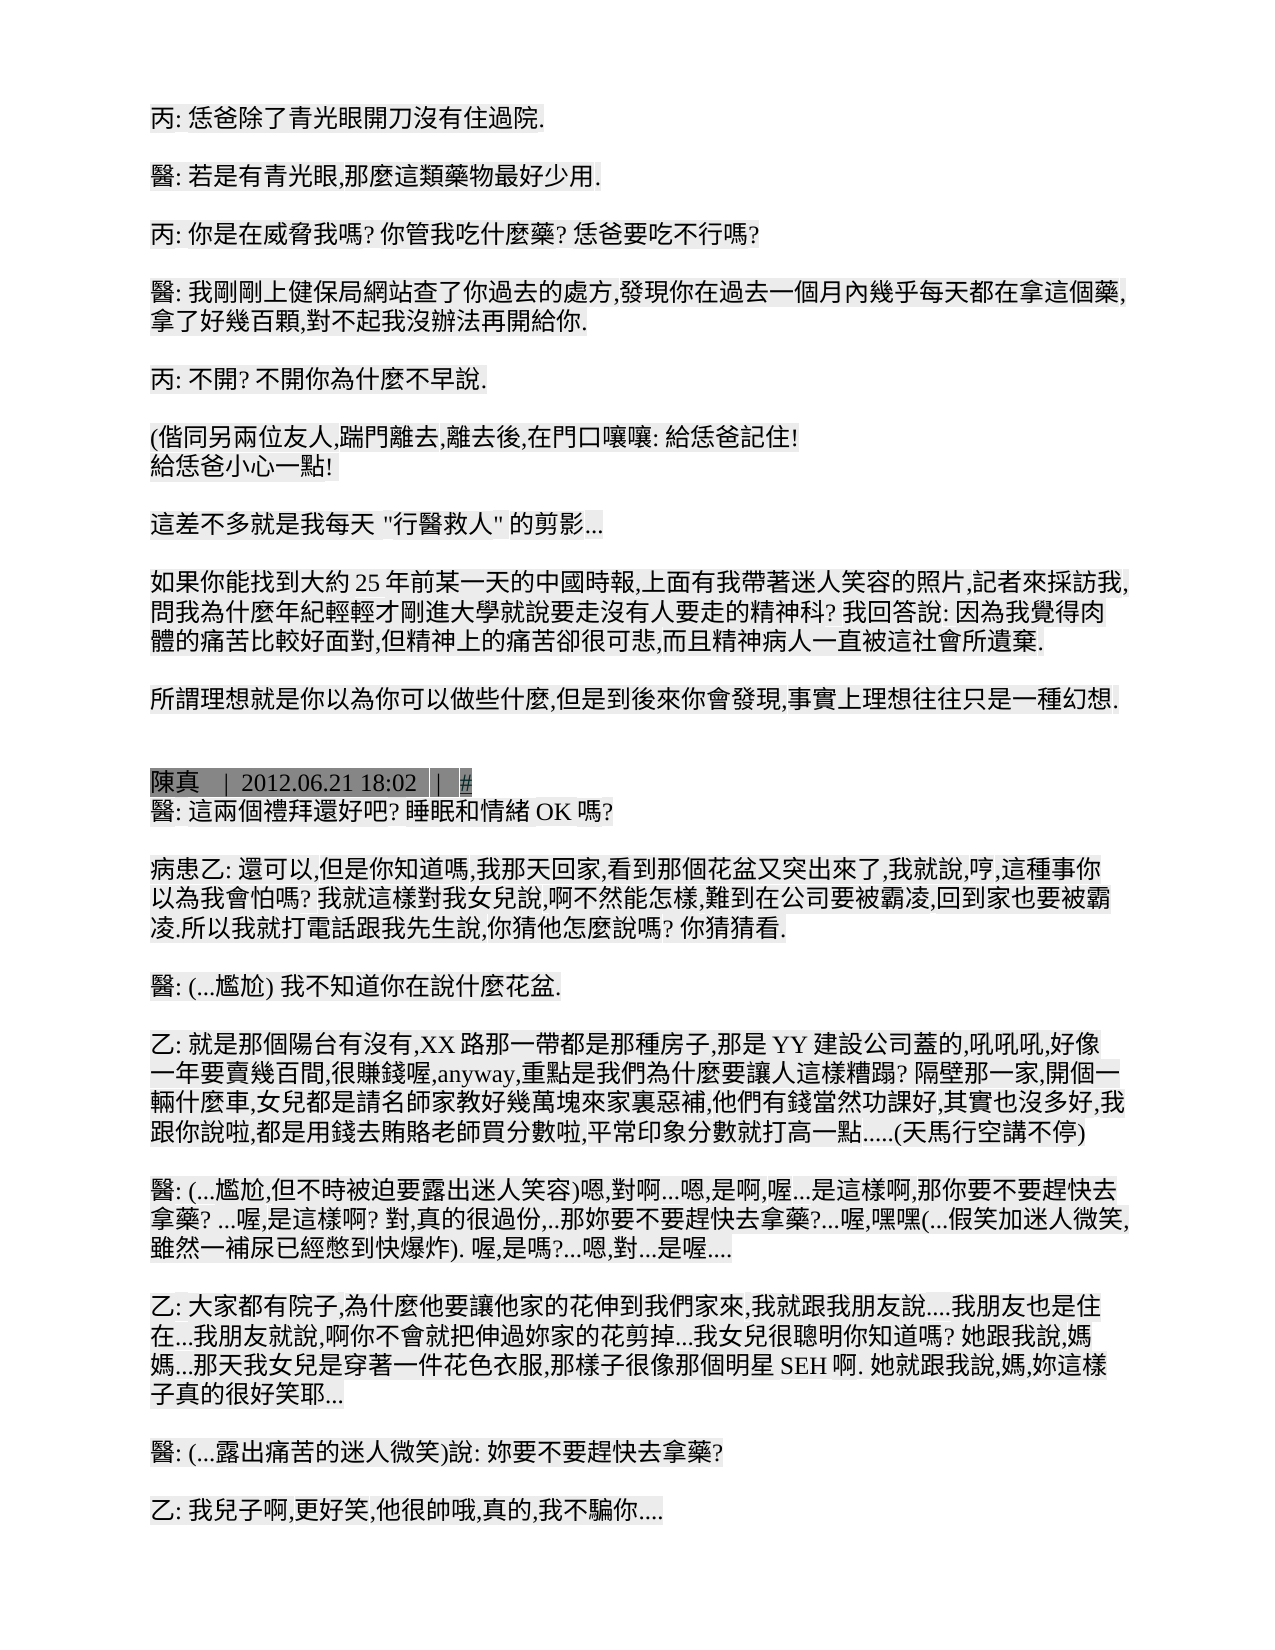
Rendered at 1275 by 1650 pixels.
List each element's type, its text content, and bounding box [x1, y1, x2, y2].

text 陳真 | 2012.06.21 18:02 | # [150, 768, 1125, 797]
text 醫: 請坐,你怎麼樣? 丙: 廢話少說啦,我要安眠藥,我警告你喔,我要史地諾斯原廠的. 醫: 我要詳細問病情才能決定怎麼開藥. 丙: 你不會用看的嗎? 你醫生是怎麼當的? 跟你說史帝諾斯就是史帝諾斯. 醫: 那你吃這個藥多久了? 丙: 三十年. 醫: 這個藥發明還不到三十年,你怎麼可能吃這麼久? 丙: 我警告你喔,你不要給恁爸開別的藥,否則我如果吃了不舒服我是會來診所殺人喔我跟你講. 醫: 史帝諾斯這個藥不建議吃超過半年,所以你如果已經吃了好幾年,那你應該把他戒掉. 若自己戒不掉就住院戒掉. 丙: 恁爸除了青光眼開刀沒有住過院. 醫: 若是有青光眼,那麼這類藥物最好少用. 丙: 你是在威脅我嗎? 你管我吃什麼藥? 恁爸要吃不行嗎? 醫: 我剛剛上健保局網站查了你過去的處方,發現你在過去一個月內幾乎每天都在拿這個藥,拿了好幾百顆,對不起我沒辦法再開給你. 丙: 不開? 不開你為什麼不早說. (偕同另兩位友人,踹門離去,離去後,在門口嚷嚷: 給恁爸記住! 給恁爸小心一點! 這差不多就是我每天 "行醫救人" 的剪影... 如果你能找到大約25年前某一天的中國時報,上面有我帶著迷人笑容的照片,記者來採訪我,問我為什麼年紀輕輕才剛進大學就說要走沒有人要走的精神科? 我回答說: 因為我覺得肉體的痛苦比較好面對,但精神上的痛苦卻很可悲,而且精神病人一直被這社會所遺棄. 所謂理想就是你以為你可以做些什麼,但是到後來你會發現,事實上理想往往只是一種幻想. [150, 75, 1125, 714]
text 醫: 這兩個禮拜還好吧? 睡眠和情緒OK嗎? 病患乙: 還可以,但是你知道嗎,我那天回家,看到那個花盆又突出來了,我就說,哼,這種事你以為我會怕嗎? 我就這樣對我女兒說,啊不然能怎樣,難到在公司要被霸凌,回到家也要被霸凌.所以我就打電話跟我先生說,你猜他怎麼說嗎? 你猜猜看. 醫: (...尷尬) 我不知道你在說什麼花盆. 乙: 就是那個陽台有沒有,XX路那一帶都是那種房子,那是YY建設公司蓋的,吼吼吼,好像一年要賣幾百間,很賺錢喔,anyway,重點是我們為什麼要讓人這樣糟蹋? 隔壁那一家,開個一輛什麼車,女兒都是請名師家教好幾萬塊來家裏惡補,他們有錢當然功課好,其實也沒多好,我跟你說啦,都是用錢去賄賂老師買分數啦,平常印象分數就打高一點.....(天馬行空講不停) 醫: (...尷尬,但不時被迫要露出迷人笑容)嗯,對啊...嗯,是啊,喔...是這樣啊,那你要不要趕快去拿藥? ...喔,是這樣啊? 對,真的很過份,..那妳要不要趕快去拿藥?...喔,嘿嘿(...假笑加迷人微笑,雖然一補尿已經憋到快爆炸). 喔,是嗎?...嗯,對...是喔.... 乙: 大家都有院子,為什麼他要讓他家的花伸到我們家來,我就跟我朋友說....我朋友也是住在...我朋友就說,啊你不會就把伸過妳家的花剪掉...我女兒很聰明你知道嗎? 她跟我說,媽媽...那天我女兒是穿著一件花色衣服,那樣子很像那個明星SEH啊. 她就跟我說,媽,妳這樣子真的很好笑耶... 醫: (...露出痛苦的迷人微笑)說: 妳要不要趕快去拿藥? 乙: 我兒子啊,更好笑,他很帥哦,真的,我不騙你.... 醫: (...繼續露出痛苦的迷人微笑)說: 嗯,我知道,一定很帥,那妳要不要趕快去拿藥? 乙: 那天他老師就叫他起來....啊我就... [150, 797, 1125, 1554]
